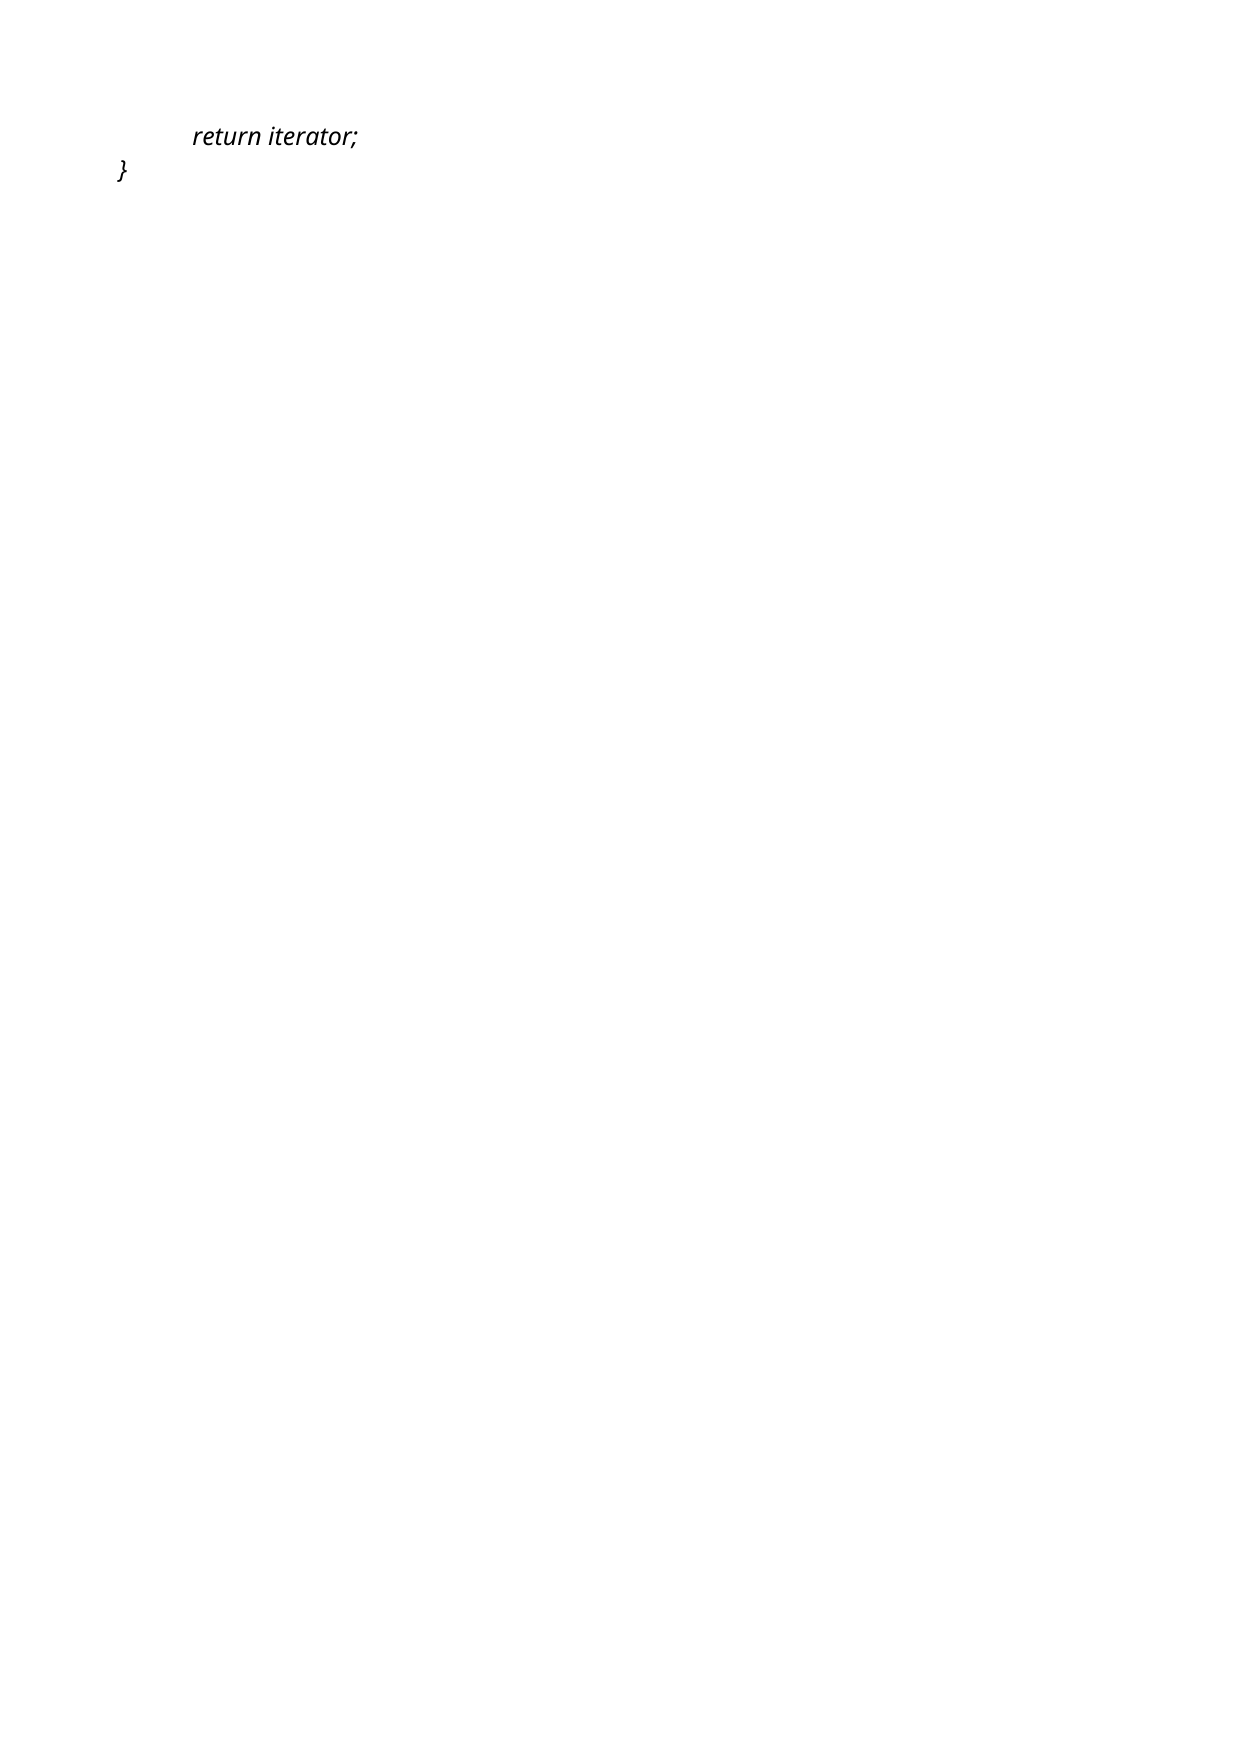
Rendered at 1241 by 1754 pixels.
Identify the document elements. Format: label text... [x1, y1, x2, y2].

text } [118, 152, 1122, 186]
text return iterator; [118, 118, 1122, 152]
